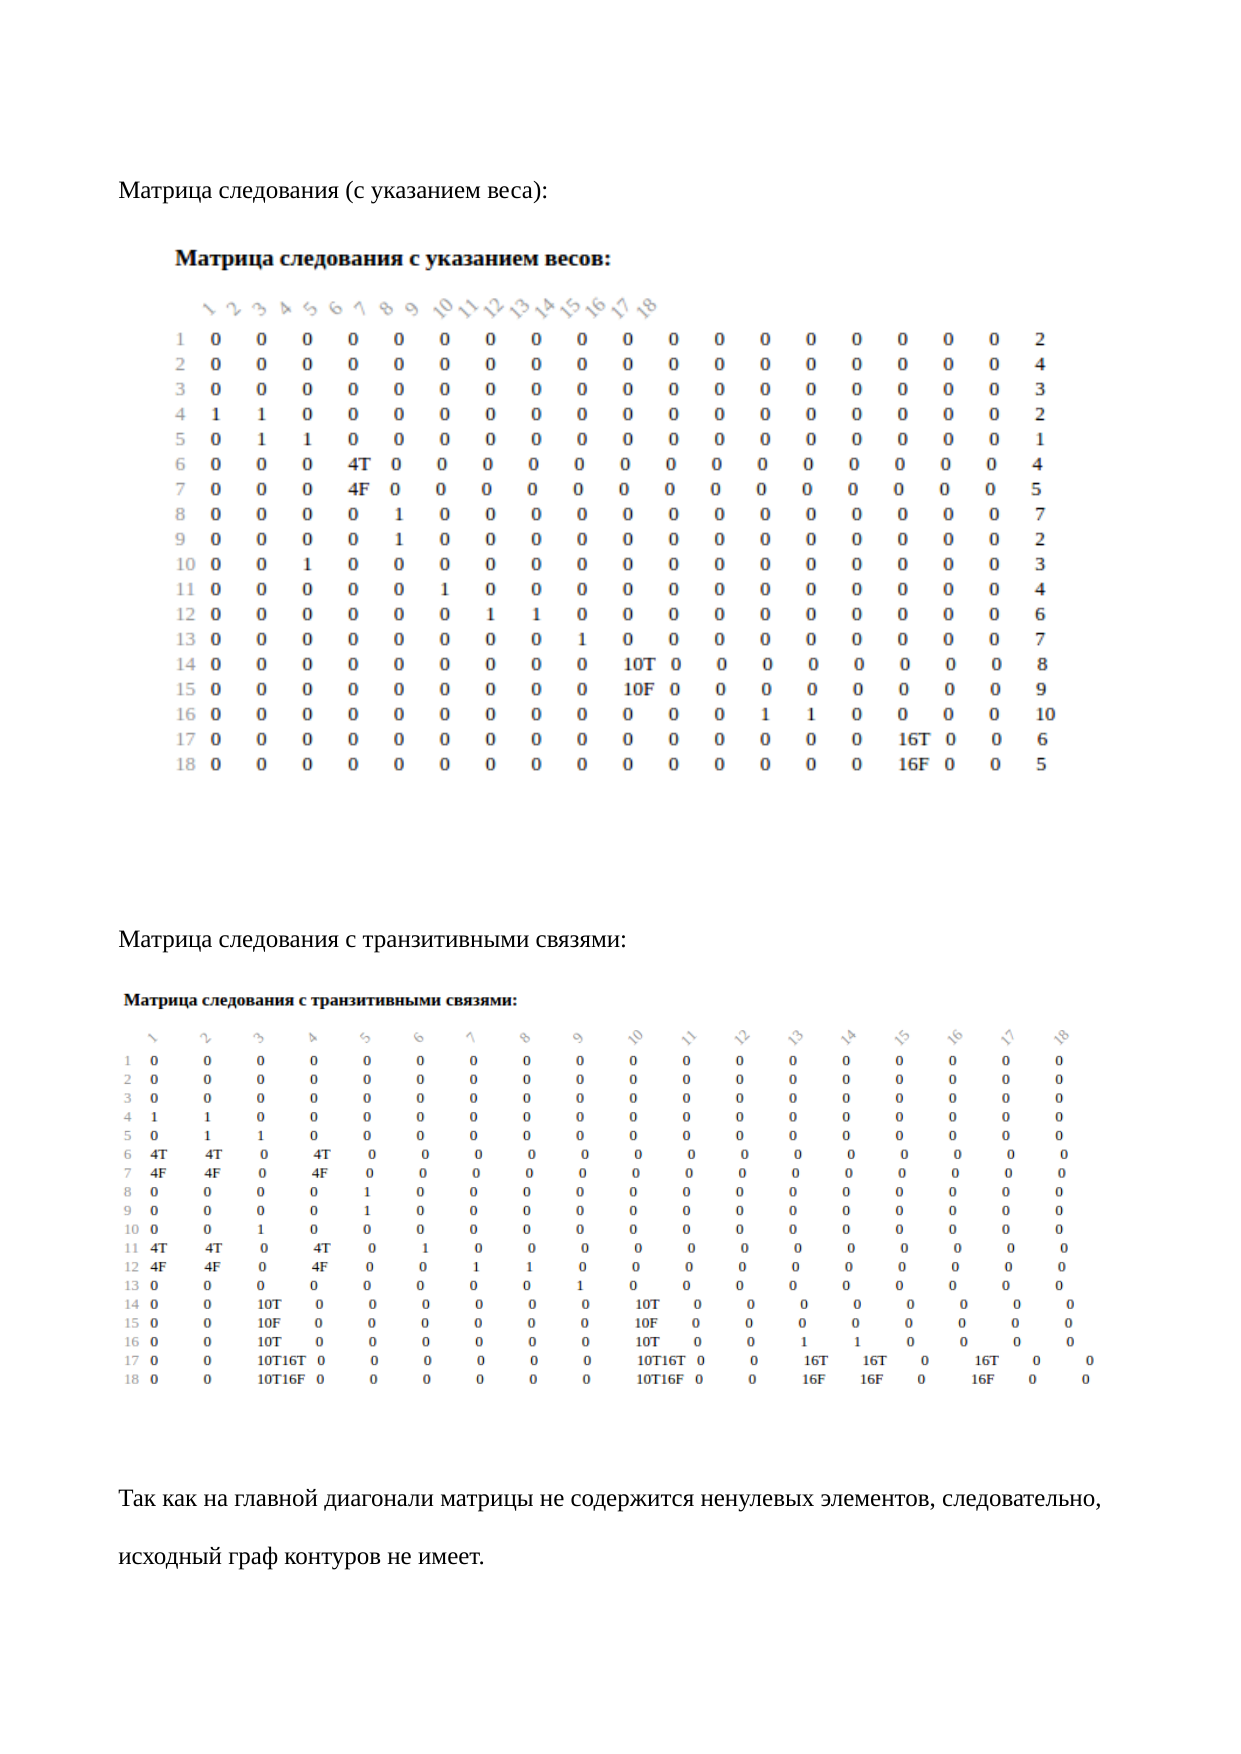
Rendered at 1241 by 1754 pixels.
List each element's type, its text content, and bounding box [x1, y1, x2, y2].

text Матрица следования (с указанием веса): [118, 176, 1122, 204]
picture [167, 233, 1074, 780]
picture [118, 981, 1123, 1398]
text Так как на главной диагонали матрицы не содержится ненулевых элементов, следовательно, исходный граф контуров не имеет. [118, 1483, 1122, 1570]
text Матрица следования с транзитивными связями: [118, 924, 1122, 952]
